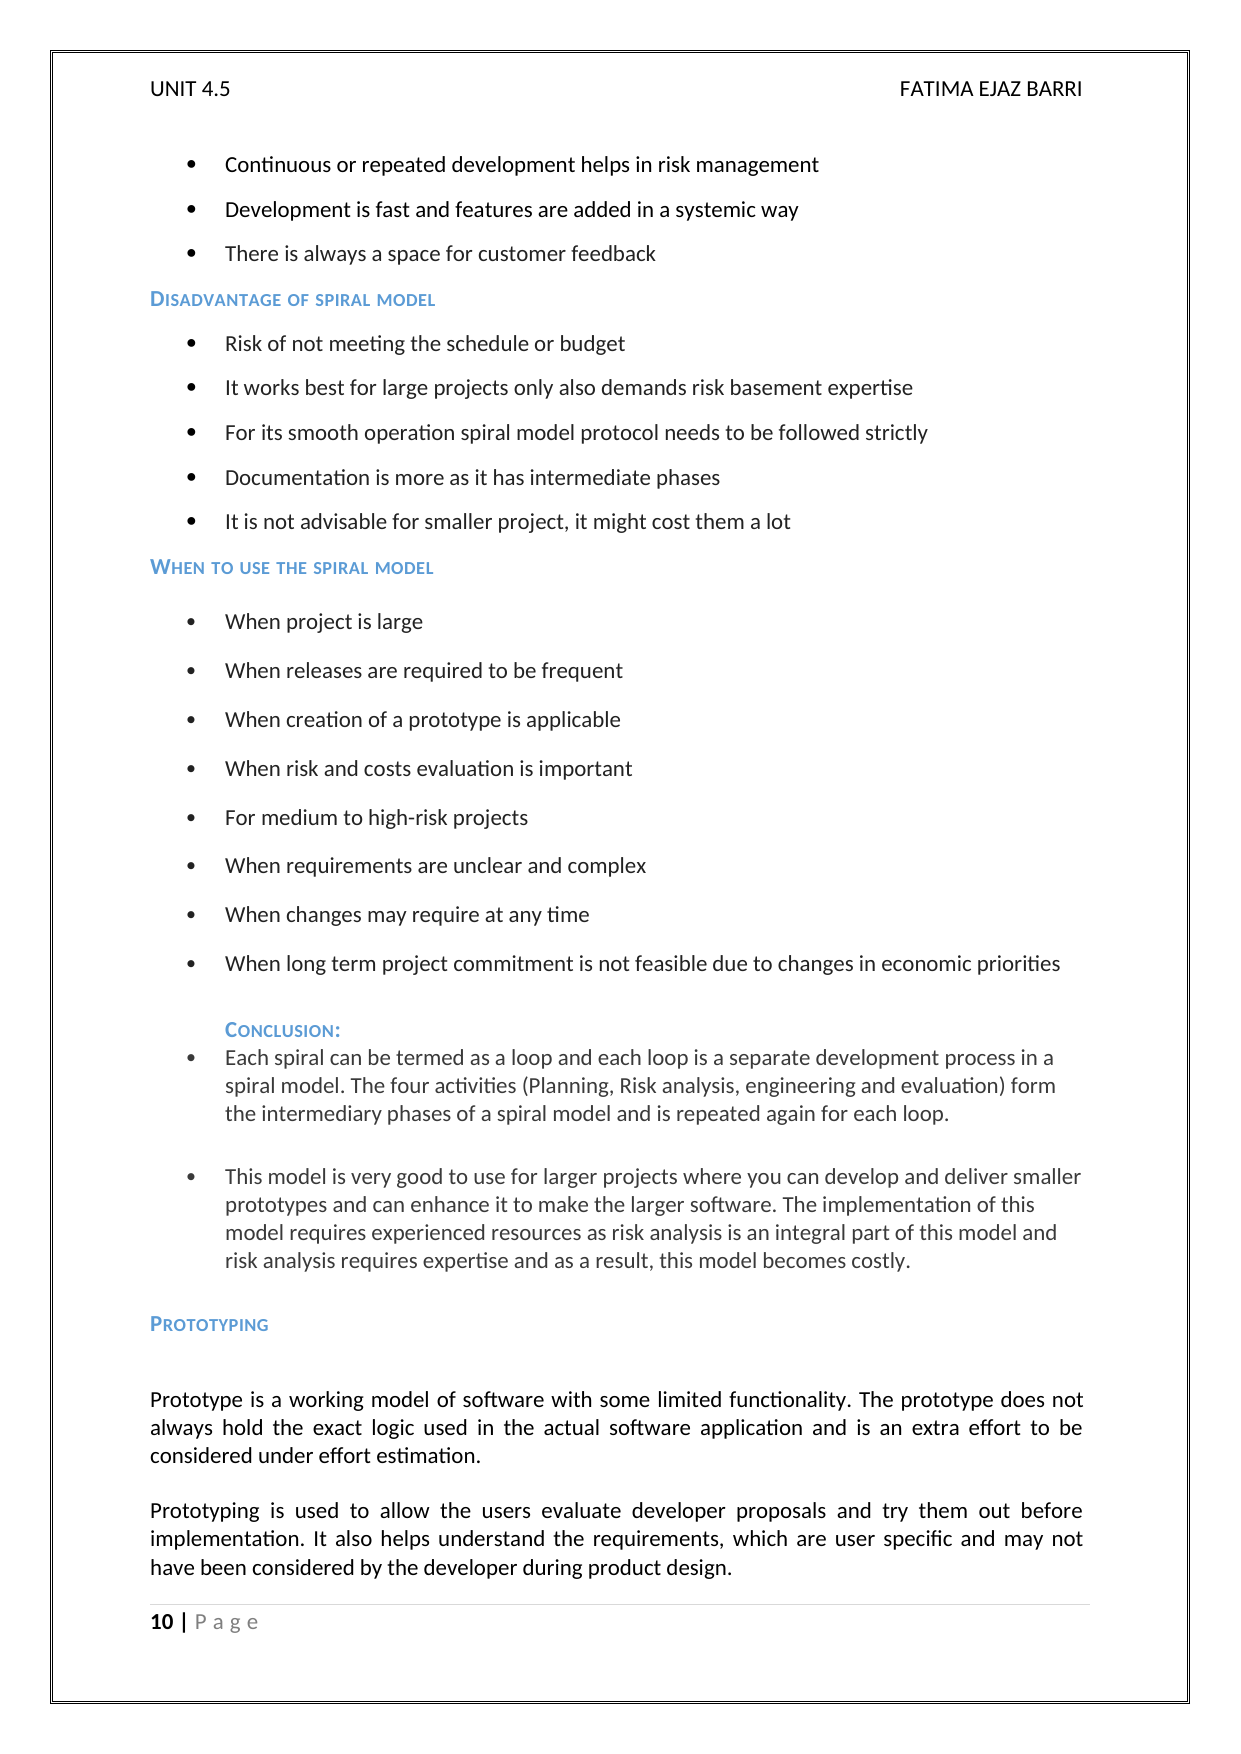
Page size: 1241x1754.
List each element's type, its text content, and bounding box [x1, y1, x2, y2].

list For its smooth operation spiral model protocol needs to be followed strictly [187, 418, 1090, 446]
list This model is very good to use for larger projects where you can develop and deliver smaller prototypes and can enhance it to make the larger software. The implementation of this model requires experienced resources as risk analysis is an integral part of this model and risk analysis requires expertise and as a result, this model becomes costly. [187, 1162, 1090, 1274]
text Disadvantage of spiral model [150, 284, 1090, 312]
list Conclusion: [225, 1015, 1090, 1043]
list There is always a space for customer feedback [187, 239, 1090, 267]
text Prototyping [150, 1309, 1090, 1337]
text When to use the spiral model [150, 552, 1090, 580]
list Each spiral can be termed as a loop and each loop is a separate development process in a spiral model. The four activities (Planning, Risk analysis, engineering and evaluation) form the intermediary phases of a spiral model and is repeated again for each loop. [187, 1043, 1090, 1127]
list Risk of not meeting the schedule or budget [187, 329, 1090, 357]
list When risk and costs evaluation is important [187, 754, 1090, 782]
list When changes may require at any time [187, 900, 1090, 928]
list When creation of a prototype is applicable [187, 705, 1090, 733]
list It is not advisable for smaller project, it might cost them a lot [187, 507, 1090, 536]
list For medium to high-risk projects [187, 803, 1090, 831]
text Prototype is a working model of software with some limited functionality. The prototype does not always hold the exact logic used in the actual software application and is an extra effort to be considered under effort estimation. [150, 1385, 1085, 1469]
list When releases are required to be frequent [187, 656, 1090, 684]
list Continuous or repeated development helps in risk management [187, 150, 1090, 178]
list When requirements are unclear and complex [187, 852, 1090, 879]
list It works best for large projects only also demands risk basement expertise [187, 373, 1090, 401]
text Prototyping is used to allow the users evaluate developer proposals and try them out before implementation. It also helps understand the requirements, which are user specific and may not have been considered by the developer during product design. [150, 1497, 1085, 1581]
list Documentation is more as it has intermediate phases [187, 463, 1090, 491]
list When long term project commitment is not feasible due to changes in economic priorities [187, 949, 1090, 977]
list When project is large [187, 607, 1090, 635]
list Development is fast and features are added in a systemic way [187, 195, 1090, 223]
